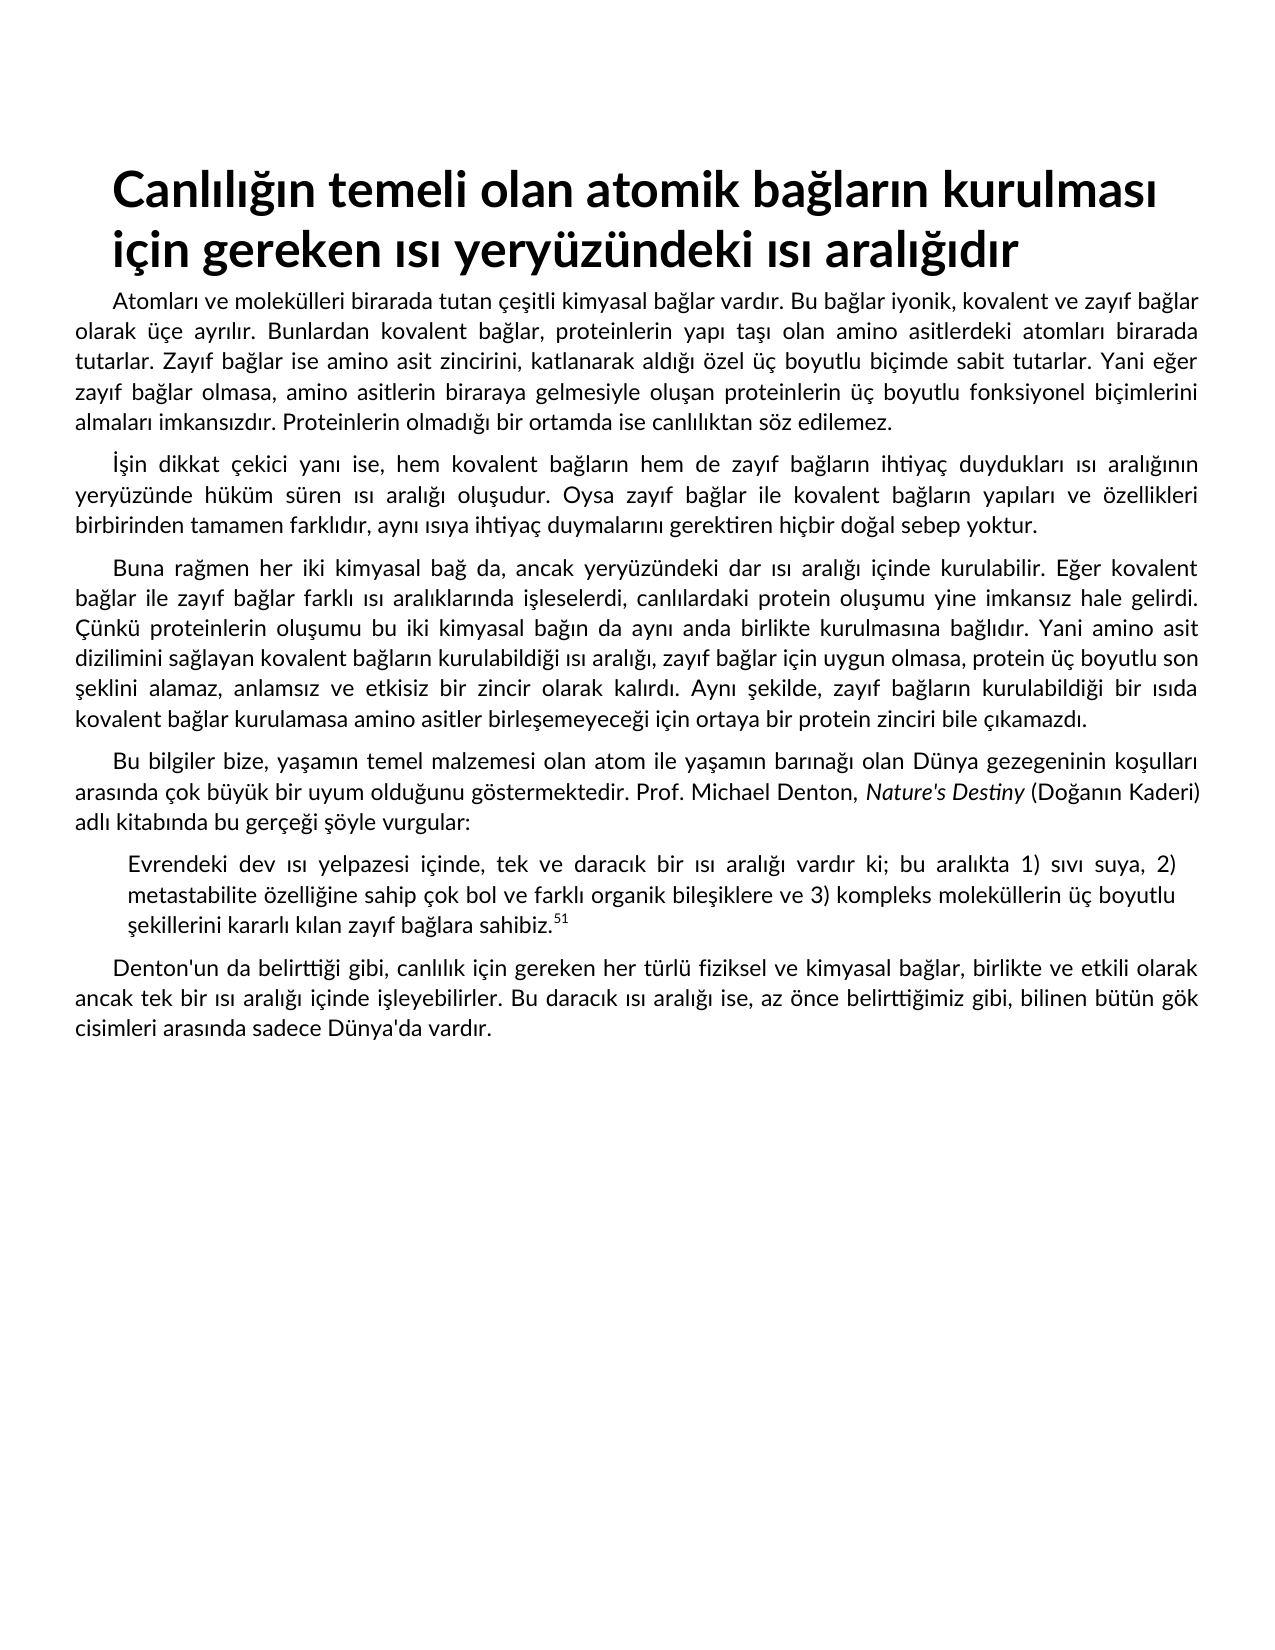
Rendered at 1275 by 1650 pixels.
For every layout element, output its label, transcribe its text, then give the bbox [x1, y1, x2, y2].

text Buna rağmen her iki kimyasal bağ da, ancak yeryüzündeki dar ısı aralığı içinde kurulabilir. Eğer kovalent bağlar ile zayıf bağlar farklı ısı aralıklarında işleselerdi, canlılardaki protein oluşumu yine imkansız hale gelirdi. Çünkü proteinlerin oluşumu bu iki kimyasal bağın da aynı anda birlikte kurulmasına bağlıdır. Yani amino asit dizilimini sağlayan kovalent bağların kurulabildiği ısı aralığı, zayıf bağlar için uygun olmasa, protein üç boyutlu son şeklini alamaz, anlamsız ve etkisiz bir zincir olarak kalırdı. Aynı şekilde, zayıf bağların kurulabildiği bir ısıda kovalent bağlar kurulamasa amino asitler birleşemeyeceği için ortaya bir protein zinciri bile çıkamazdı. [75, 553, 1200, 732]
subtitle Canlılığın temeli olan atomik bağların kurulması için gereken ısı yeryüzündeki ısı aralığıdır [112, 158, 1200, 278]
text Atomları ve molekülleri birarada tutan çeşitli kimyasal bağlar vardır. Bu bağlar iyonik, kovalent ve zayıf bağlar olarak üçe ayrılır. Bunlardan kovalent bağlar, proteinlerin yapı taşı olan amino asitlerdeki atomları birarada tutarlar. Zayıf bağlar ise amino asit zincirini, katlanarak aldığı özel üç boyutlu biçimde sabit tutarlar. Yani eğer zayıf bağlar olmasa, amino asitlerin biraraya gelmesiyle oluşan proteinlerin üç boyutlu fonksiyonel biçimlerini almaları imkansızdır. Proteinlerin olmadığı bir ortamda ise canlılıktan söz edilemez. [75, 287, 1200, 435]
text Bu bilgiler bize, yaşamın temel malzemesi olan atom ile yaşamın barınağı olan Dünya gezegeninin koşulları arasında çok büyük bir uyum olduğunu göstermektedir. Prof. Michael Denton, Nature's Destiny (Doğanın Kaderi) adlı kitabında bu gerçeği şöyle vurgular: [75, 747, 1200, 835]
text İşin dikkat çekici yanı ise, hem kovalent bağların hem de zayıf bağların ihtiyaç duydukları ısı aralığının yeryüzünde hüküm süren ısı aralığı oluşudur. Oysa zayıf bağlar ile kovalent bağların yapıları ve özellikleri birbirinden tamamen farklıdır, aynı ısıya ihtiyaç duymalarını gerektiren hiçbir doğal sebep yoktur. [75, 450, 1200, 538]
text Denton'un da belirttiği gibi, canlılık için gereken her türlü fiziksel ve kimyasal bağlar, birlikte ve etkili olarak ancak tek bir ısı aralığı içinde işleyebilirler. Bu daracık ısı aralığı ise, az önce belirttiğimiz gibi, bilinen bütün gök cisimleri arasında sadece Dünya'da vardır. [75, 953, 1200, 1041]
text Evrendeki dev ısı yelpazesi içinde, tek ve daracık bir ısı aralığı vardır ki; bu aralıkta 1) sıvı suya, 2) metastabilite özelliğine sahip çok bol ve farklı organik bileşiklere ve 3) kompleks moleküllerin üç boyutlu şekillerini kararlı kılan zayıf bağlara sahibiz.51 [127, 850, 1177, 938]
